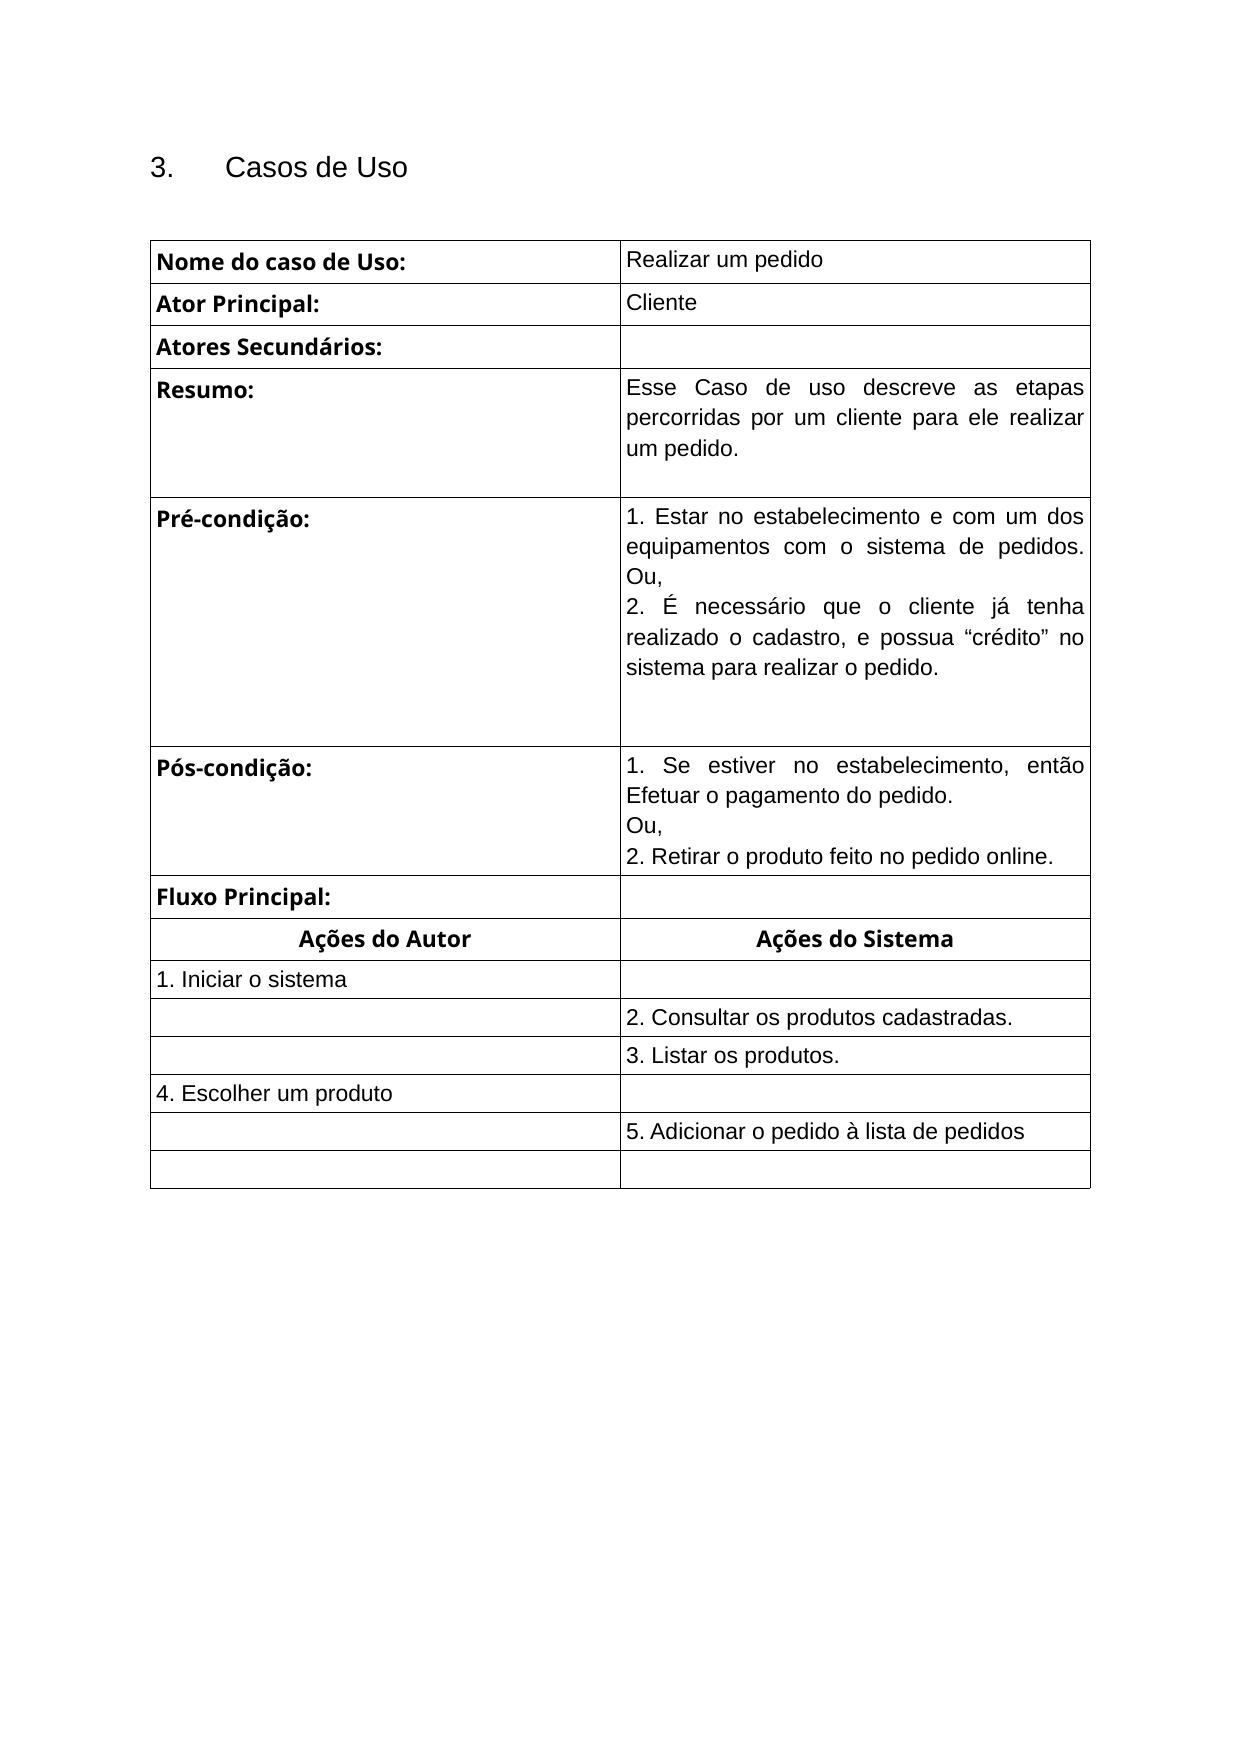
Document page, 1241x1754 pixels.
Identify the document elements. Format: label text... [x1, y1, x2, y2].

table_cell [621, 326, 1090, 368]
text 3. Casos de Uso [150, 150, 1090, 183]
table_cell Ações do Sistema [621, 919, 1090, 960]
table_cell 1. Iniciar o sistema [151, 961, 620, 998]
table_header Nome do caso de Uso: [151, 241, 620, 283]
table_cell [621, 961, 1090, 998]
table_cell 5. Adicionar o pedido à lista de pedidos [621, 1113, 1090, 1150]
table_cell [151, 999, 620, 1036]
table_cell [151, 1113, 620, 1150]
table_cell Ator Principal: [151, 284, 620, 325]
table_cell Atores Secundários: [151, 326, 620, 368]
table_cell Pós-condição: [151, 747, 620, 875]
table_cell [621, 1075, 1090, 1112]
table_cell [621, 1151, 1090, 1188]
table_cell Esse Caso de uso descreve as etapas percorridas por um cliente para ele realizar um pedido. [621, 369, 1090, 497]
table_cell 1. Estar no estabelecimento e com um dos equipamentos com o sistema de pedidos. Ou, 2. É necessário que o cliente já tenha realizado o cadastro, e possua “crédito” no sistema para realizar o pedido. [621, 498, 1090, 746]
table_cell Resumo: [151, 369, 620, 497]
table_cell [151, 1037, 620, 1074]
table_cell Ações do Autor [151, 919, 620, 960]
table_cell 4. Escolher um produto [151, 1075, 620, 1112]
table_cell Cliente [621, 284, 1090, 325]
table_cell [151, 1151, 620, 1188]
table_cell 1. Se estiver no estabelecimento, então Efetuar o pagamento do pedido. Ou, 2. Retirar o produto feito no pedido online. [621, 747, 1090, 875]
table_cell [621, 876, 1090, 917]
table_header Realizar um pedido [621, 241, 1090, 283]
table_cell 2. Consultar os produtos cadastradas. [621, 999, 1090, 1036]
table_cell Fluxo Principal: [151, 876, 620, 917]
table_cell Pré-condição: [151, 498, 620, 746]
table_cell 3. Listar os produtos. [621, 1037, 1090, 1074]
